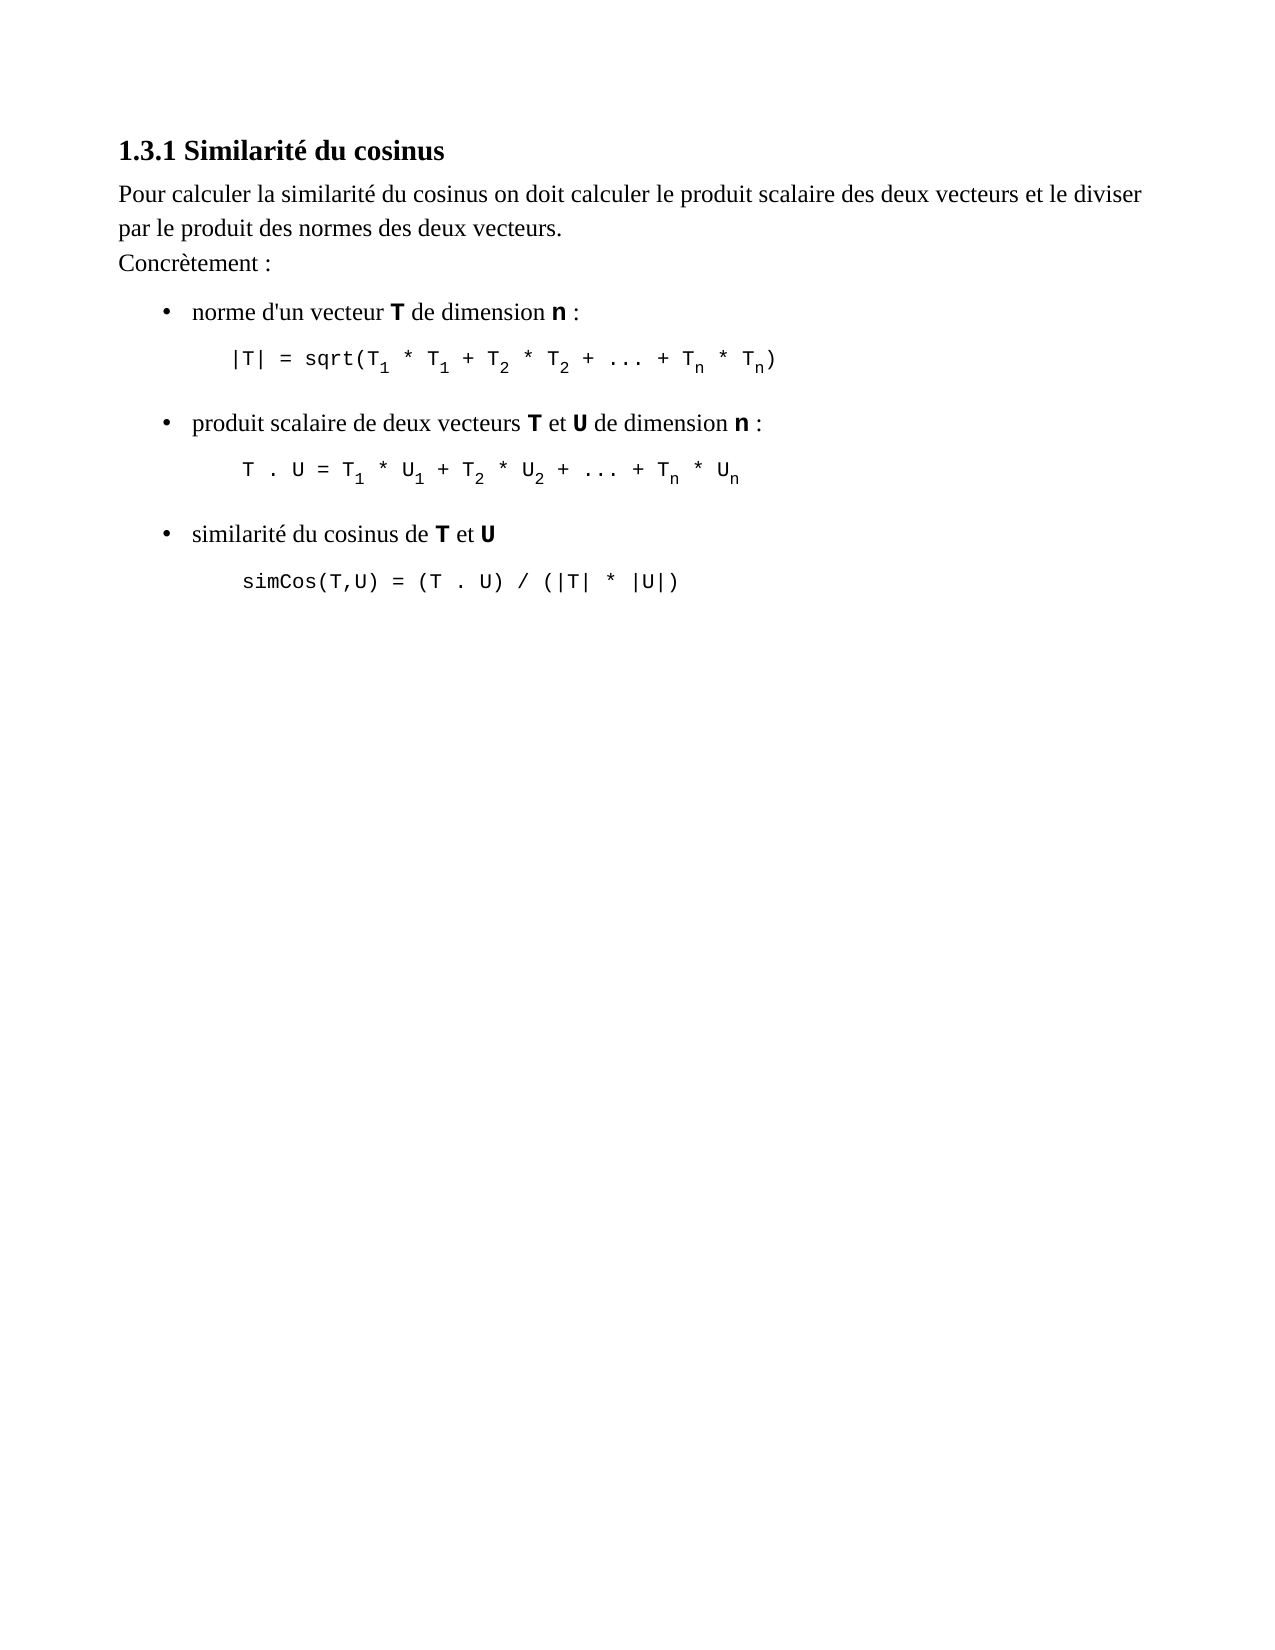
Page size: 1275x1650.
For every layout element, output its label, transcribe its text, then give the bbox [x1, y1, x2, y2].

list produit scalaire de deux vecteurs T et U de dimension n : [162, 408, 1157, 439]
subtitle 1.3.1 Similarité du cosinus [118, 133, 1157, 166]
list norme d'un vecteur T de dimension n : [162, 297, 1157, 328]
list |T| = sqrt(T1 * T1 + T2 * T2 + ... + Tn * Tn) [162, 348, 1157, 378]
list similarité du cosinus de T et U [162, 519, 1157, 550]
list simCos(T,U) = (T . U) / (|T| * |U|) [162, 571, 1157, 594]
text Pour calculer la similarité du cosinus on doit calculer le produit scalaire des deux vecteurs et le diviser par le produit des normes des deux vecteurs. Concrètement : [118, 179, 1157, 276]
list T . U = T1 * U1 + T2 * U2 + ... + Tn * Un [162, 459, 1157, 489]
